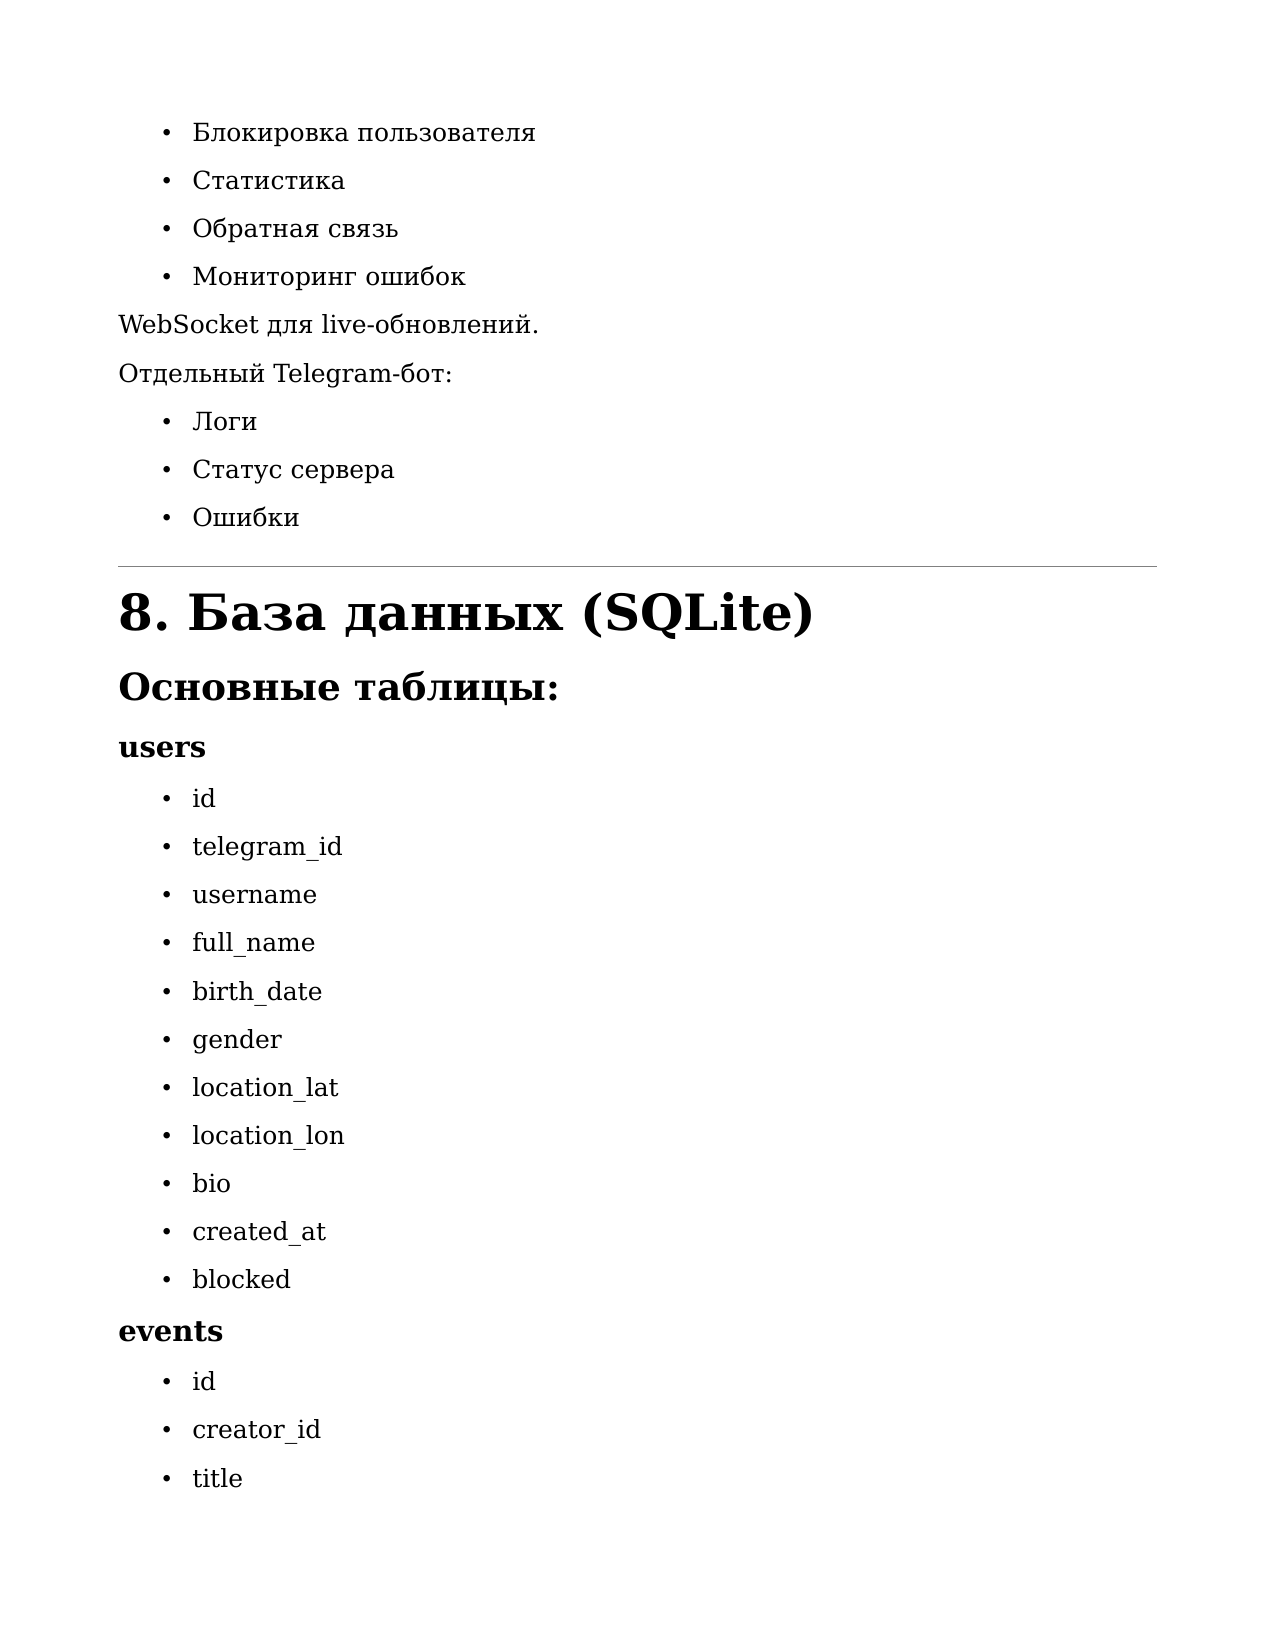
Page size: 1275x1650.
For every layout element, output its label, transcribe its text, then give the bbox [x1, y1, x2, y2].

subtitle users [118, 730, 1157, 764]
subtitle Основные таблицы: [118, 665, 1157, 709]
list created_at [162, 1217, 1157, 1247]
list creator_id [162, 1416, 1157, 1445]
list Обратная связь [162, 214, 1157, 243]
list Статус сервера [162, 455, 1157, 484]
list location_lon [162, 1121, 1157, 1150]
list id [162, 784, 1157, 813]
list Статистика [162, 166, 1157, 195]
list telegram_id [162, 832, 1157, 862]
list Мониторинг ошибок [162, 262, 1157, 292]
text Отдельный Telegram-бот: [118, 359, 1157, 388]
list username [162, 881, 1157, 910]
list blocked [162, 1266, 1157, 1295]
text WebSocket для live-обновлений. [118, 311, 1157, 340]
list location_lat [162, 1073, 1157, 1102]
list Блокировка пользователя [162, 118, 1157, 147]
list Ошибки [162, 503, 1157, 532]
subtitle events [118, 1314, 1157, 1348]
subtitle 8. База данных (SQLite) [118, 583, 1157, 642]
list birth_date [162, 977, 1157, 1006]
list full_name [162, 929, 1157, 958]
list Логи [162, 407, 1157, 436]
list bio [162, 1169, 1157, 1198]
list gender [162, 1025, 1157, 1054]
list title [162, 1464, 1157, 1493]
list id [162, 1368, 1157, 1397]
